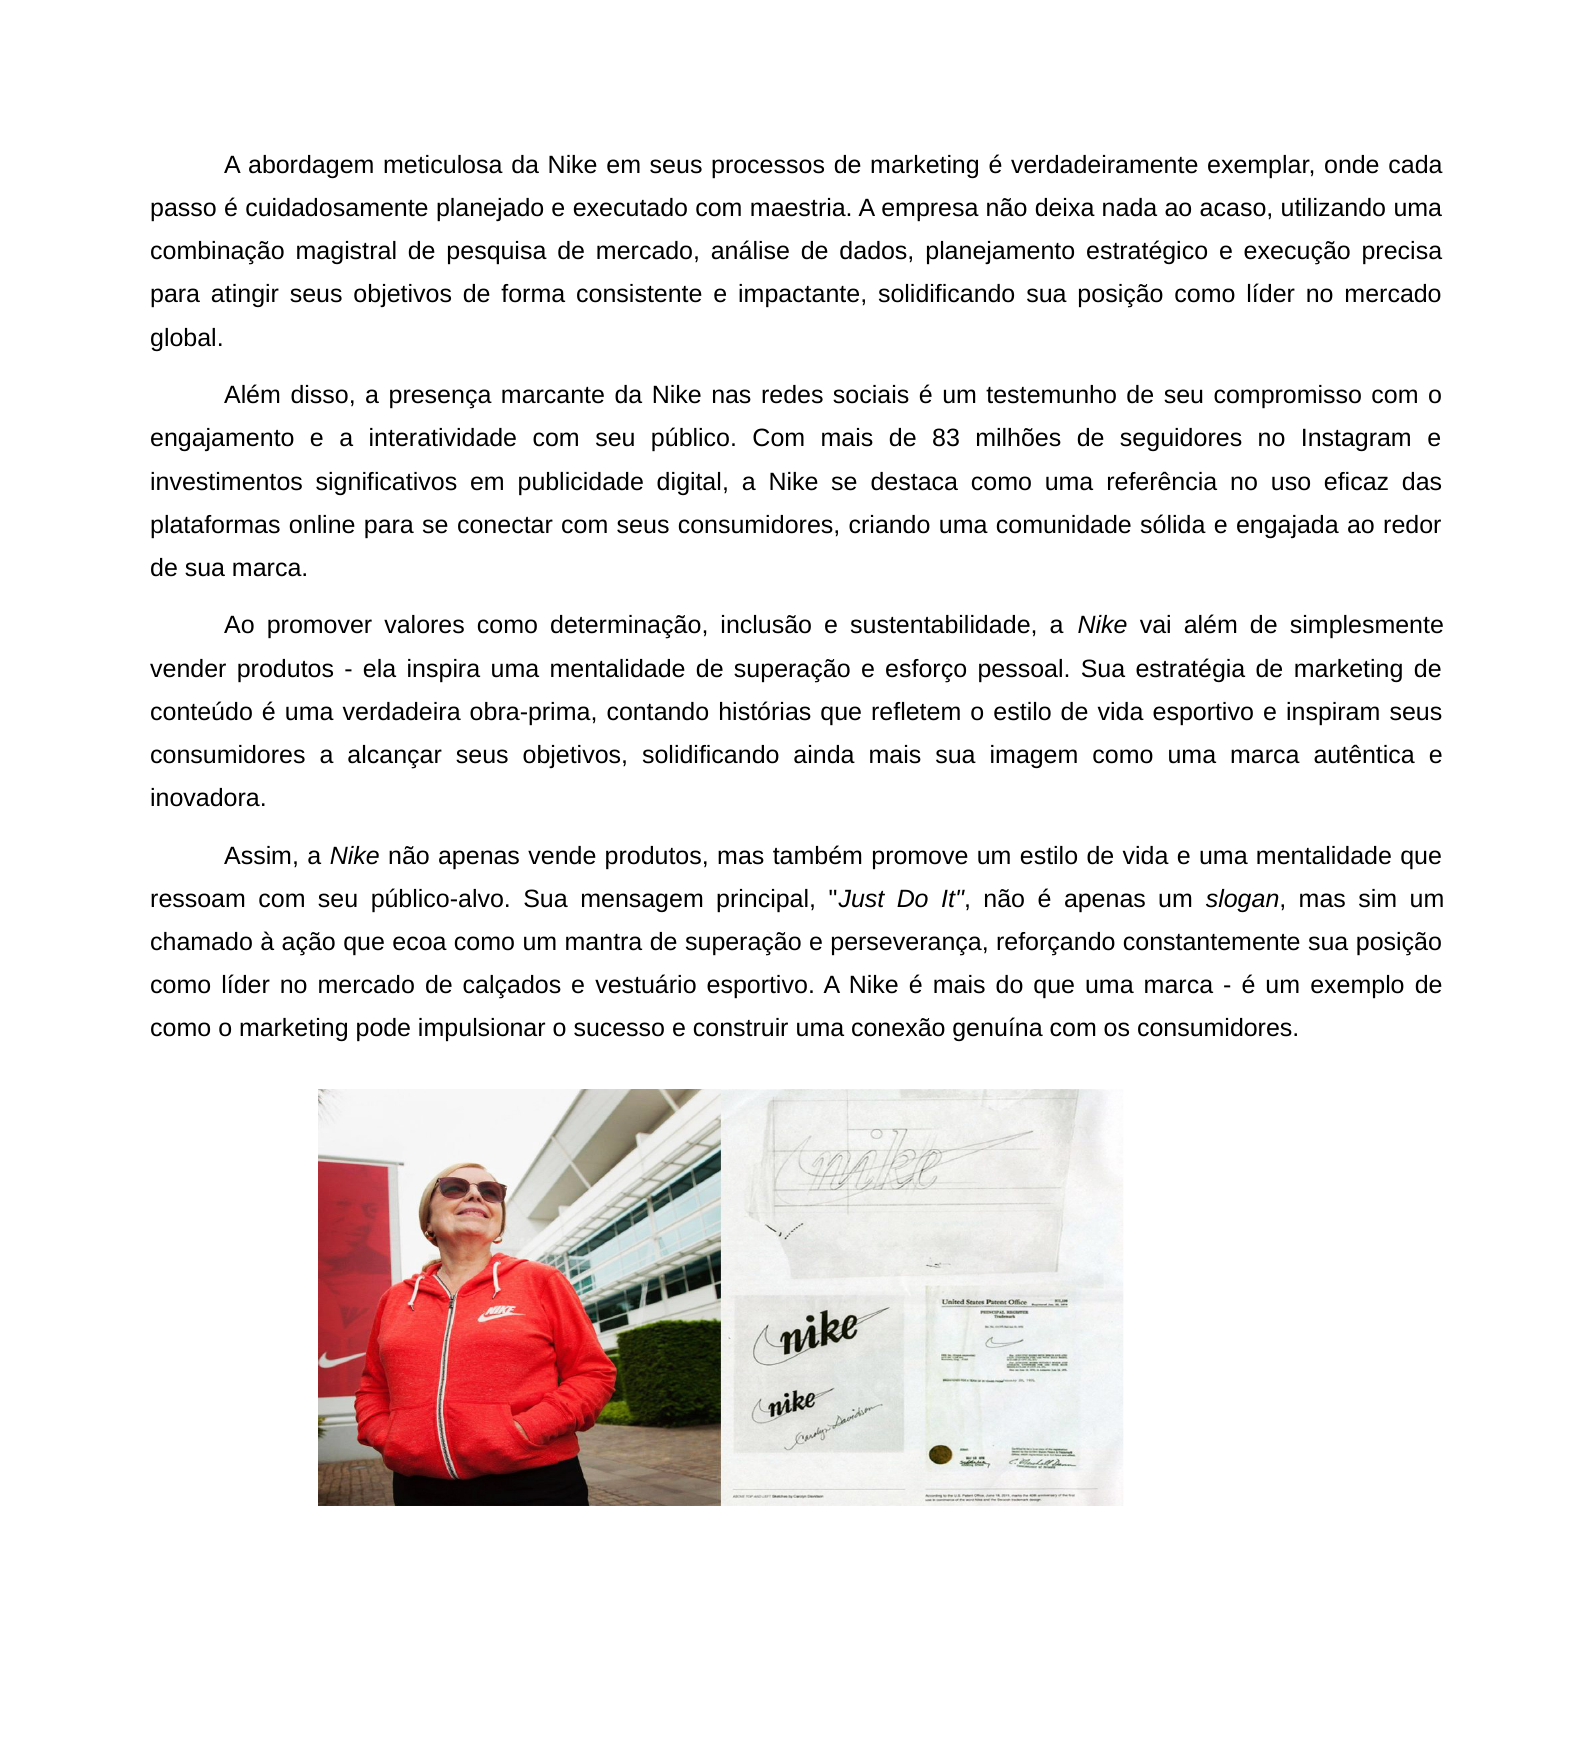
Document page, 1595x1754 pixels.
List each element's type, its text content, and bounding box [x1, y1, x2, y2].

picture [318, 1089, 1124, 1506]
text Ao promover valores como determinação, inclusão e sustentabilidade, a Nike vai além de simplesmente vender produtos - ela inspira uma mentalidade de superação e esforço pessoal. Sua estratégia de marketing de conteúdo é uma verdadeira obra-prima, contando histórias que refletem o estilo de vida esportivo e inspiram seus consumidores a alcançar seus objetivos, solidificando ainda mais sua imagem como uma marca autêntica e inovadora. [150, 610, 1444, 812]
text A abordagem meticulosa da Nike em seus processos de marketing é verdadeiramente exemplar, onde cada passo é cuidadosamente planejado e executado com maestria. A empresa não deixa nada ao acaso, utilizando uma combinação magistral de pesquisa de mercado, análise de dados, planejamento estratégico e execução precisa para atingir seus objetivos de forma consistente e impactante, solidificando sua posição como líder no mercado global. [150, 150, 1444, 351]
text Assim, a Nike não apenas vende produtos, mas também promove um estilo de vida e uma mentalidade que ressoam com seu público-alvo. Sua mensagem principal, "Just Do It", não é apenas um slogan, mas sim um chamado à ação que ecoa como um mantra de superação e perseverança, reforçando constantemente sua posição como líder no mercado de calçados e vestuário esportivo. A Nike é mais do que uma marca - é um exemplo de como o marketing pode impulsionar o sucesso e construir uma conexão genuína com os consumidores. [150, 841, 1444, 1042]
text Além disso, a presença marcante da Nike nas redes sociais é um testemunho de seu compromisso com o engajamento e a interatividade com seu público. Com mais de 83 milhões de seguidores no Instagram e investimentos significativos em publicidade digital, a Nike se destaca como uma referência no uso eficaz das plataformas online para se conectar com seus consumidores, criando uma comunidade sólida e engajada ao redor de sua marca. [150, 380, 1444, 581]
